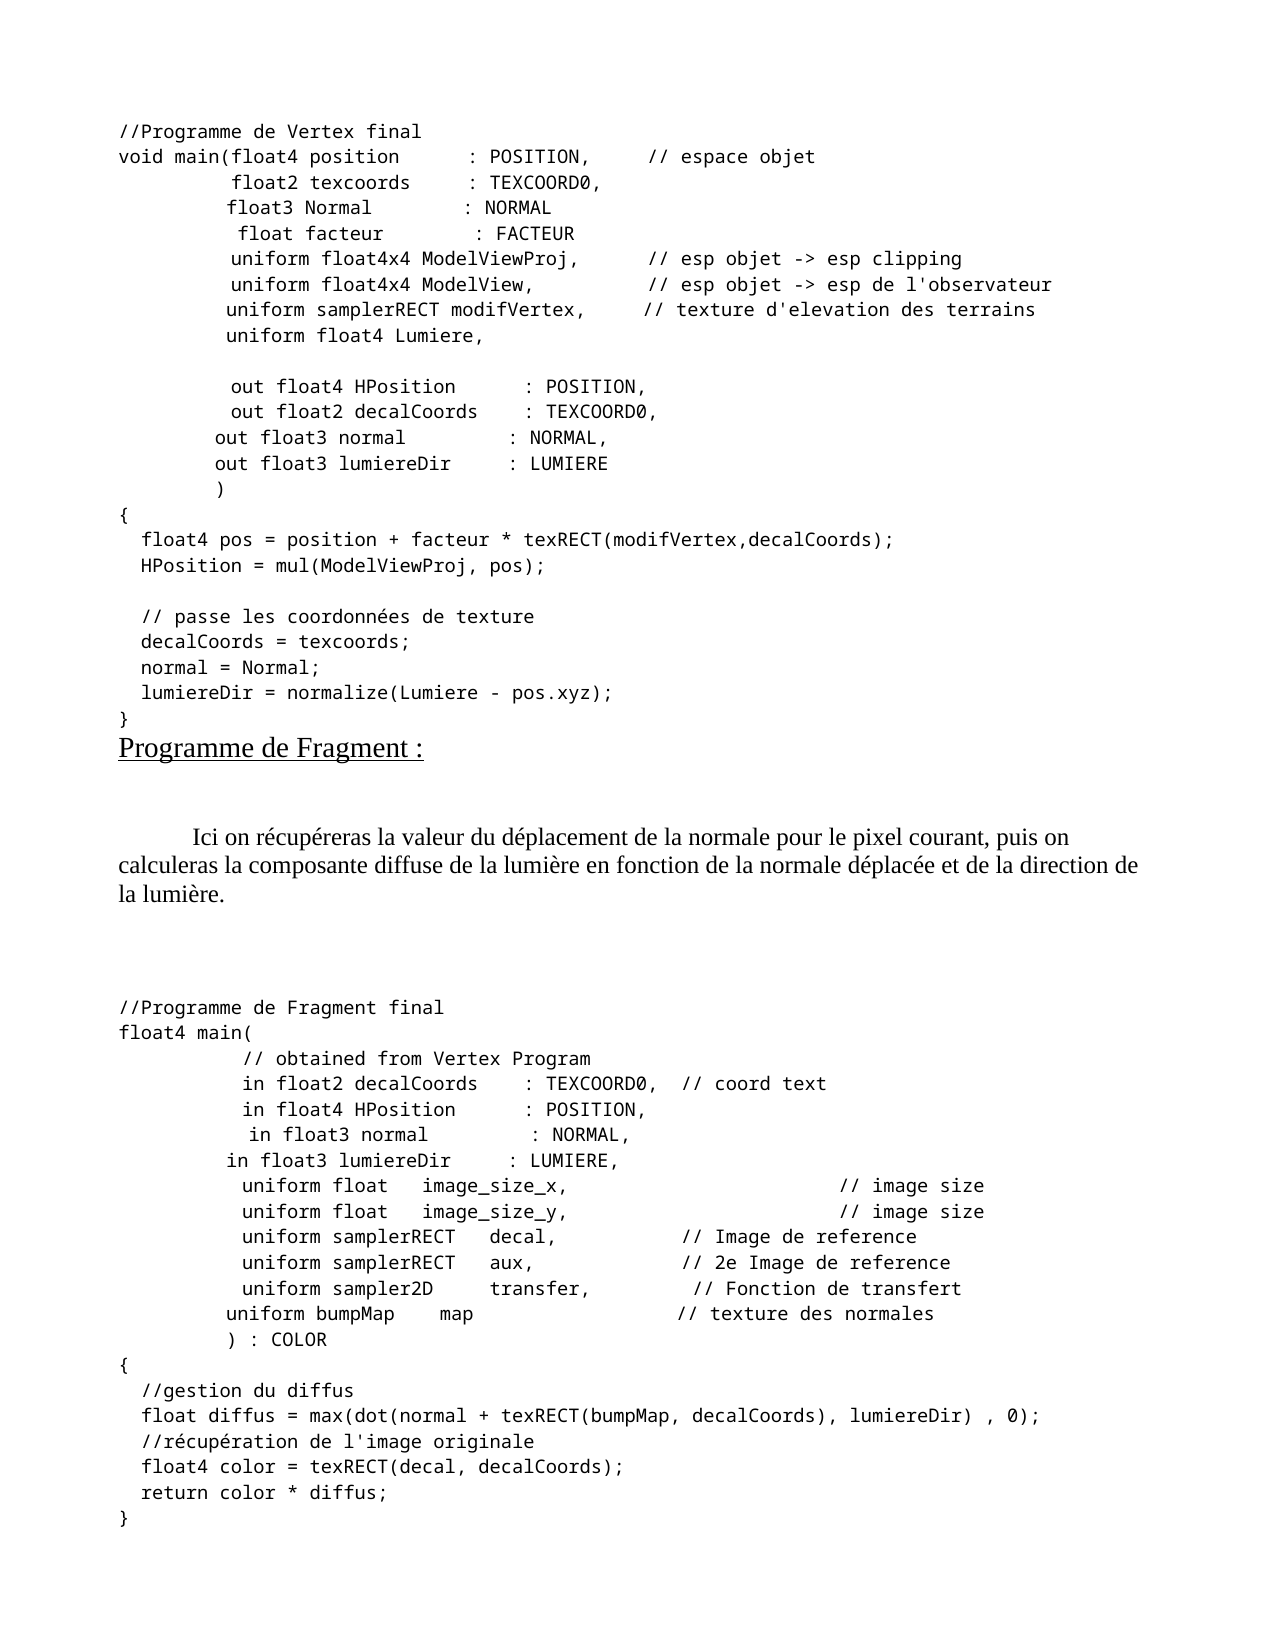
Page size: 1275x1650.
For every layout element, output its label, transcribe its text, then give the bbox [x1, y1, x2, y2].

text { [118, 501, 1157, 526]
text uniform float image_size_y, // image size [118, 1198, 1157, 1224]
text out float2 decalCoords : TEXCOORD0, [118, 399, 1157, 424]
text out float3 normal : NORMAL, [118, 424, 1157, 450]
text //Programme de Fragment final [118, 994, 1157, 1020]
text in float4 HPosition : POSITION, [118, 1096, 1157, 1122]
text float4 main( [118, 1020, 1157, 1045]
text normal = Normal; [118, 654, 1157, 679]
text // passe les coordonnées de texture [118, 603, 1157, 628]
text //récupération de l'image originale [118, 1428, 1157, 1453]
text uniform samplerRECT aux, // 2e Image de reference [118, 1249, 1157, 1275]
text float diffus = max(dot(normal + texRECT(bumpMap, decalCoords), lumiereDir) , 0); [118, 1402, 1157, 1428]
text ) : COLOR [118, 1326, 1157, 1351]
text Programme de Fragment : [118, 731, 1157, 764]
text uniform float4x4 ModelViewProj, // esp objet -> esp clipping [118, 246, 1157, 271]
text return color * diffus; [118, 1479, 1157, 1504]
text HPosition = mul(ModelViewProj, pos); [118, 552, 1157, 577]
text float4 color = texRECT(decal, decalCoords); [118, 1453, 1157, 1479]
text Ici on récupéreras la valeur du déplacement de la normale pour le pixel courant, puis on calculeras la composante diffuse de la lumière en fonction de la normale déplacée et de la direction de la lumière. [118, 822, 1157, 908]
text uniform samplerRECT modifVertex, // texture d'elevation des terrains [118, 297, 1157, 322]
text //gestion du diffus [118, 1377, 1157, 1402]
text uniform sampler2D transfer, // Fonction de transfert [118, 1275, 1157, 1300]
text lumiereDir = normalize(Lumiere - pos.xyz); [118, 679, 1157, 705]
text void main(float4 position : POSITION, // espace objet [118, 144, 1157, 169]
text uniform float4x4 ModelView, // esp objet -> esp de l'observateur [118, 271, 1157, 297]
text uniform float image_size_x, // image size [118, 1173, 1157, 1198]
text } [118, 1504, 1157, 1530]
text uniform float4 Lumiere, [118, 322, 1157, 348]
text } [118, 705, 1157, 731]
text in float2 decalCoords : TEXCOORD0, // coord text [118, 1071, 1157, 1096]
text in float3 lumiereDir : LUMIERE, [118, 1147, 1157, 1173]
text { [118, 1351, 1157, 1377]
text float3 Normal : NORMAL [118, 195, 1157, 220]
text uniform samplerRECT decal, // Image de reference [118, 1224, 1157, 1249]
text decalCoords = texcoords; [118, 628, 1157, 654]
text //Programme de Vertex final [118, 118, 1157, 144]
text uniform bumpMap map // texture des normales [118, 1300, 1157, 1326]
text ) [118, 475, 1157, 501]
text in float3 normal : NORMAL, [118, 1122, 1157, 1147]
text float2 texcoords : TEXCOORD0, [118, 169, 1157, 195]
text float4 pos = position + facteur * texRECT(modifVertex,decalCoords); [118, 526, 1157, 552]
text float facteur : FACTEUR [118, 220, 1157, 246]
text out float3 lumiereDir : LUMIERE [118, 450, 1157, 475]
text // obtained from Vertex Program [118, 1045, 1157, 1071]
text out float4 HPosition : POSITION, [118, 373, 1157, 399]
